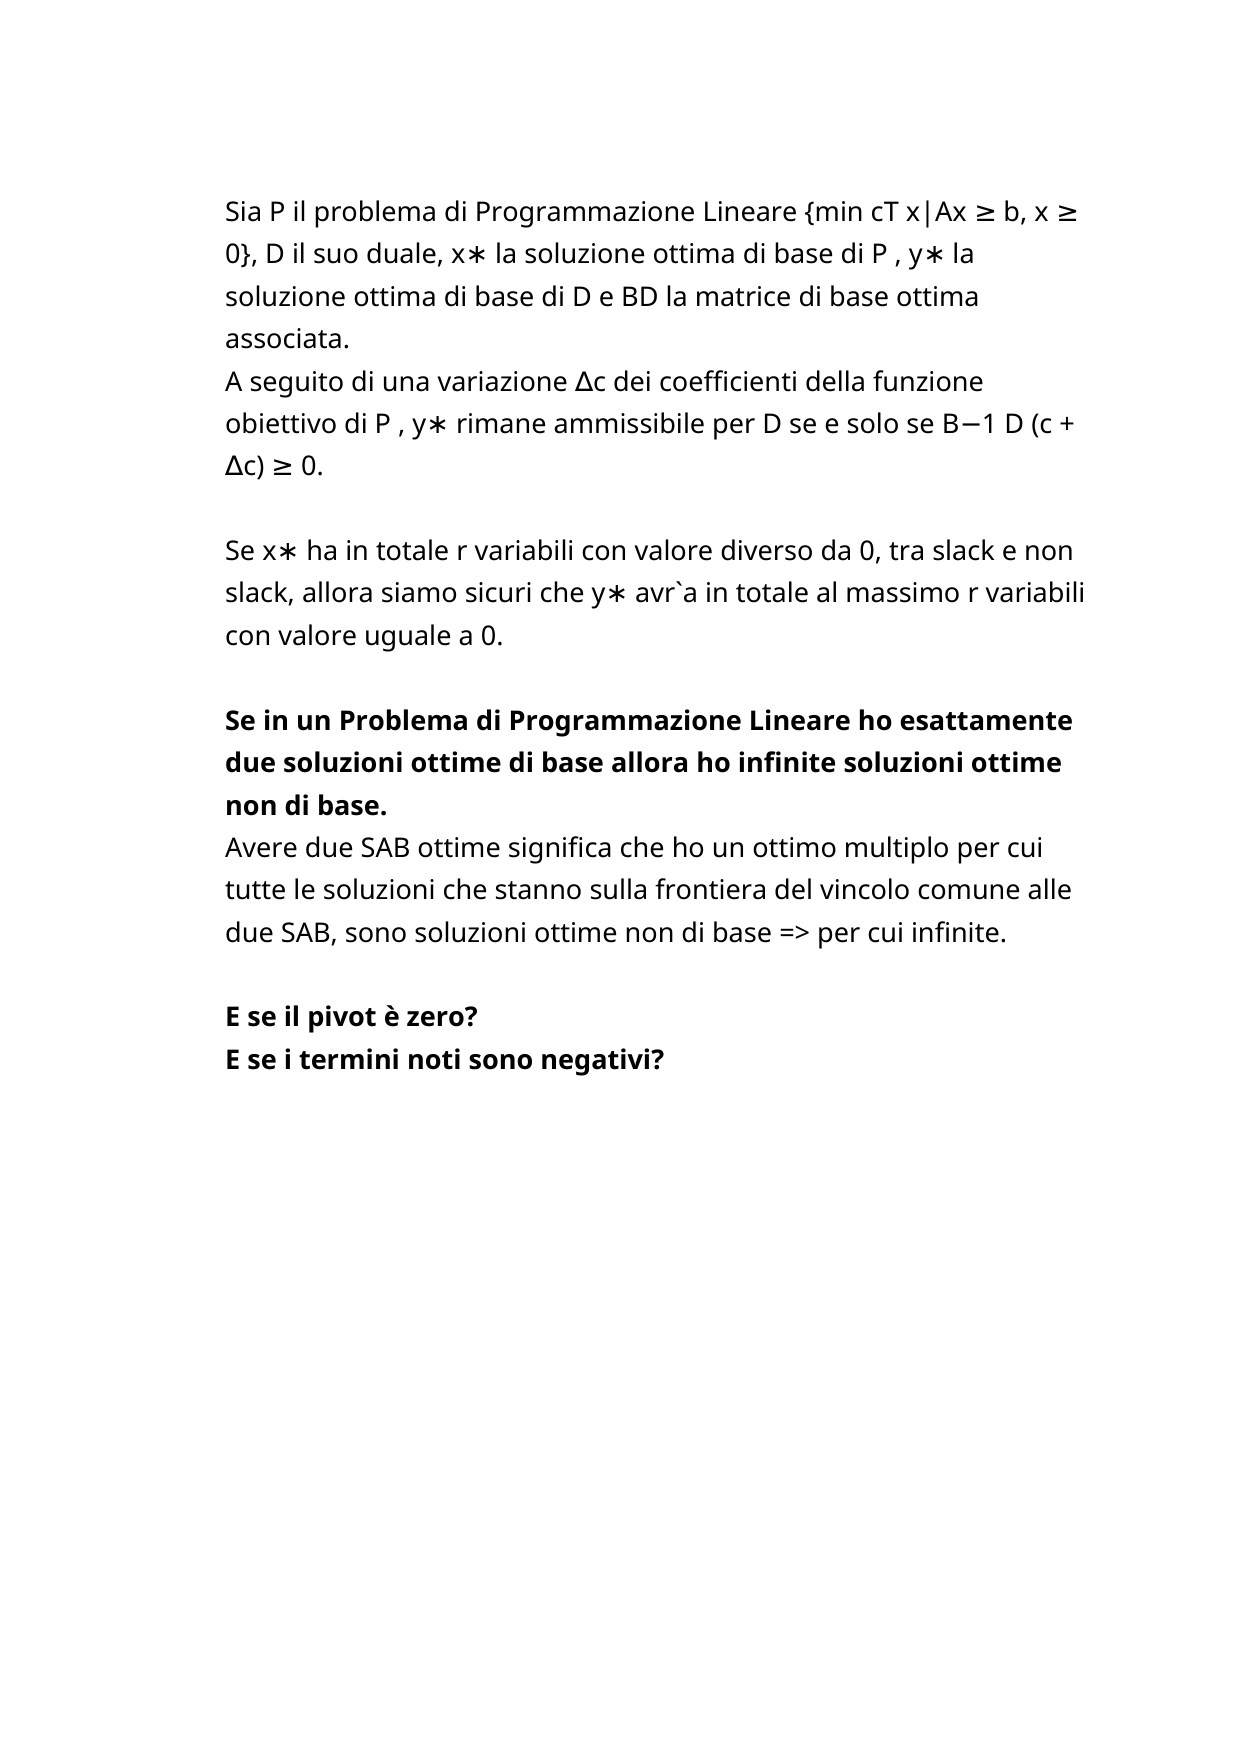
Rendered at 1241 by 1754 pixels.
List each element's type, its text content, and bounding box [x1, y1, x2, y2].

text Avere due SAB ottime significa che ho un ottimo multiplo per cui tutte le soluzioni che stanno sulla frontiera del vincolo comune alle due SAB, sono soluzioni ottime non di base => per cui infinite. [225, 828, 1090, 950]
text Se x∗ ha in totale r variabili con valore diverso da 0, tra slack e non slack, allora siamo sicuri che y∗ avr`a in totale al massimo r variabili con valore uguale a 0. [225, 489, 1090, 653]
text Sia P il problema di Programmazione Lineare {min cT x|Ax ≥ b, x ≥ 0}, D il suo duale, x∗ la soluzione ottima di base di P , y∗ la soluzione ottima di base di D e BD la matrice di base ottima associata. [225, 192, 1090, 356]
text A seguito di una variazione ∆c dei coefficienti della funzione obiettivo di P , y∗ rimane ammissibile per D se e solo se B−1 D (c + ∆c) ≥ 0. [225, 362, 1090, 484]
text Se in un Problema di Programmazione Lineare ho esattamente due soluzioni ottime di base allora ho infinite soluzioni ottime non di base. [225, 701, 1090, 823]
text E se i termini noti sono negativi? [225, 1040, 1090, 1077]
text E se il pivot è zero? [225, 998, 1090, 1035]
